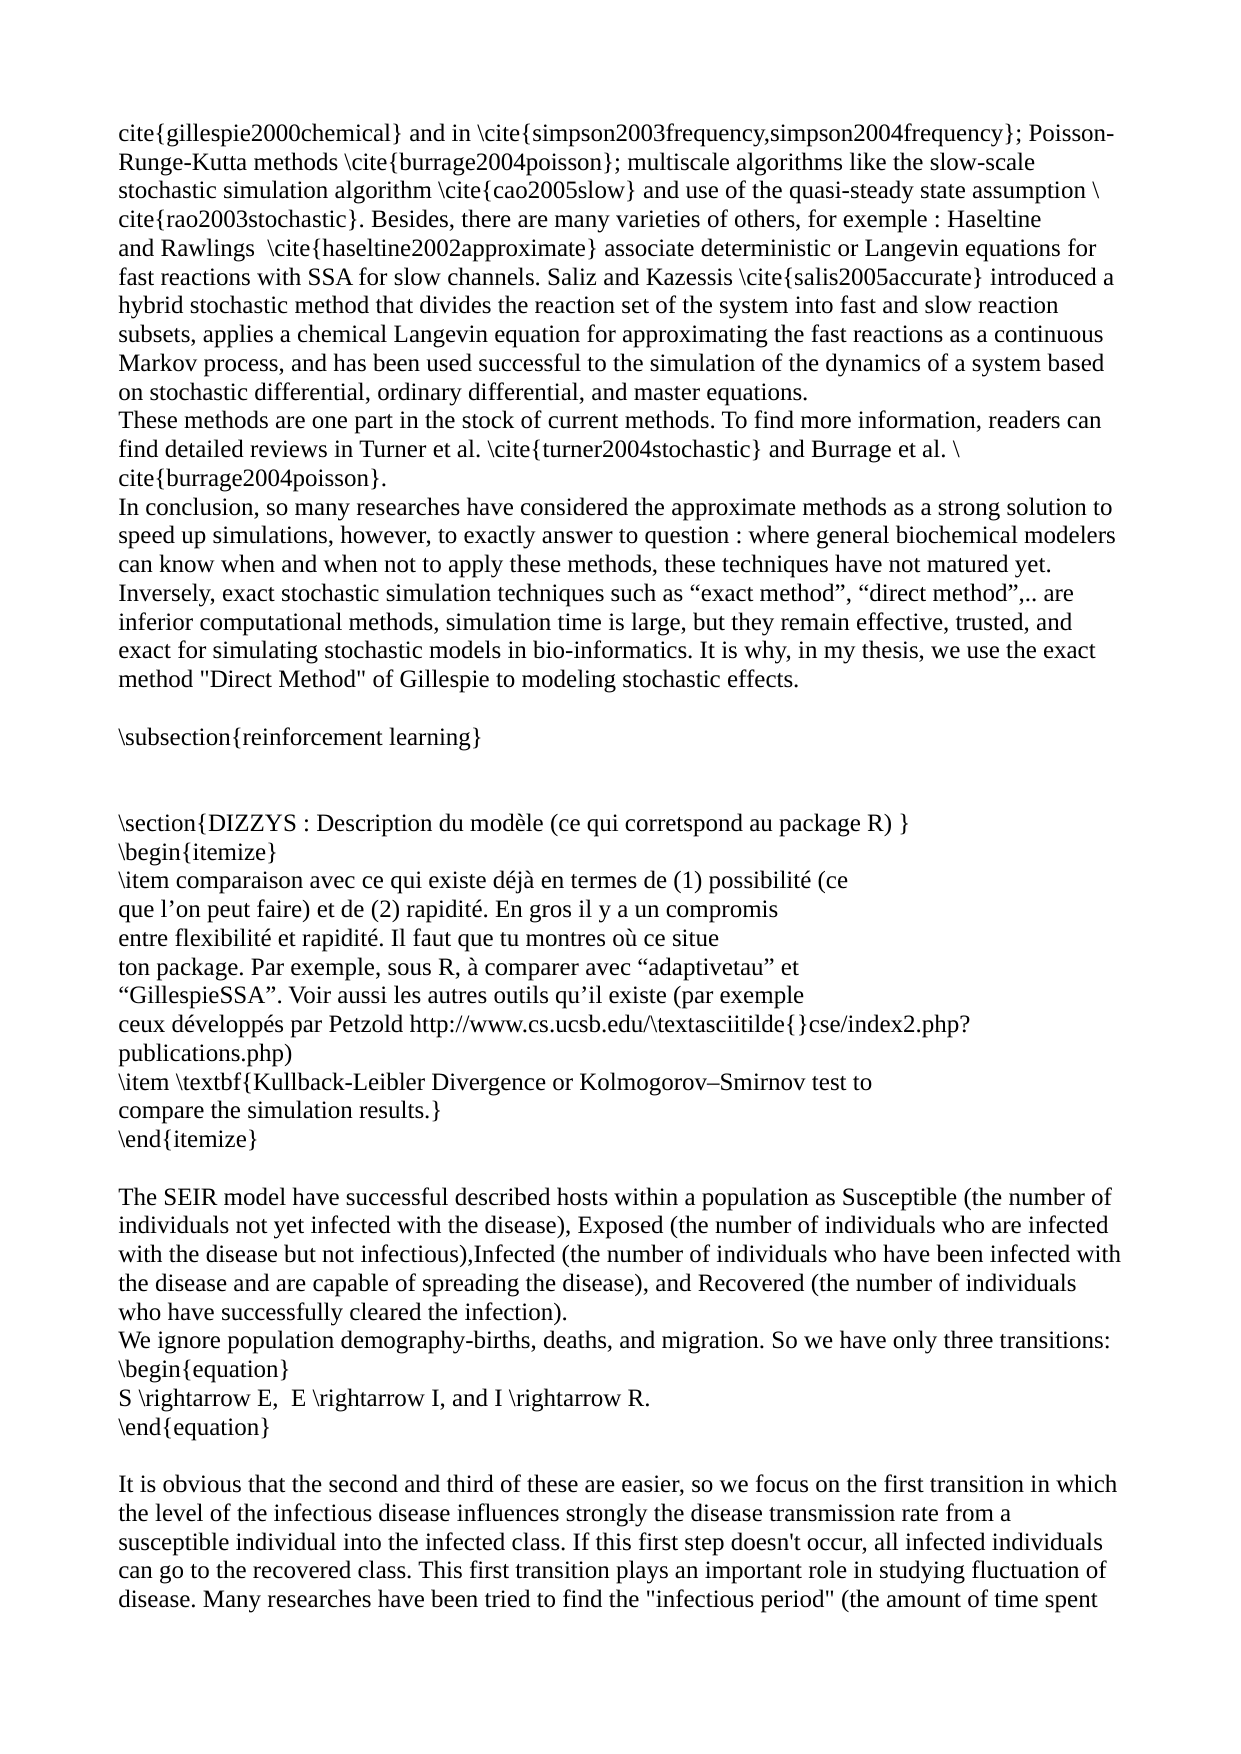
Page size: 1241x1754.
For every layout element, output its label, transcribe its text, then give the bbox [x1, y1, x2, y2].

text These methods are one part in the stock of current methods. To find more information, readers can find detailed reviews in Turner et al. \cite{turner2004stochastic} and Burrage et al. \cite{burrage2004poisson}. [118, 406, 1122, 492]
text It is obvious that the second and third of these are easier, so we focus on the first transition in which the level of the infectious disease influences strongly the disease transmission rate from a susceptible individual into the infected class. If this first step doesn't occur, all infected individuals can go to the recovered class. This first transition plays an important role in studying fluctuation of disease. Many researches have been tried to find the "infectious period" (the amount of time spent [118, 1469, 1122, 1613]
text compare the simulation results.} [118, 1096, 1122, 1124]
text S \rightarrow E, E \rightarrow I, and I \rightarrow R. [118, 1383, 1122, 1412]
text \begin{itemize} [118, 837, 1122, 866]
text cite{gillespie2000chemical} and in \cite{simpson2003frequency,simpson2004frequency}; Poisson-Runge-Kutta methods \cite{burrage2004poisson}; multiscale algorithms like the slow-scale stochastic simulation algorithm \cite{cao2005slow} and use of the quasi-steady state assumption \cite{rao2003stochastic}. Besides, there are many varieties of others, for exemple : Haseltine [118, 118, 1122, 233]
text \item \textbf{Kullback-Leibler Divergence or Kolmogorov–Smirnov test to [118, 1067, 1122, 1096]
text \item comparaison avec ce qui existe déjà en termes de (1) possibilité (ce [118, 866, 1122, 894]
text In conclusion, so many researches have considered the approximate methods as a strong solution to speed up simulations, however, to exactly answer to question : where general biochemical modelers can know when and when not to apply these methods, these techniques have not matured yet. Inversely, exact stochastic simulation techniques such as “exact method”, “direct method”,.. are inferior computational methods, simulation time is large, but they remain effective, trusted, and exact for simulating stochastic models in bio-informatics. It is why, in my thesis, we use the exact method "Direct Method" of Gillespie to modeling stochastic effects. [118, 492, 1122, 693]
text \begin{equation} [118, 1354, 1122, 1383]
text entre flexibilité et rapidité. Il faut que tu montres où ce situe [118, 923, 1122, 952]
text We ignore population demography-births, deaths, and migration. So we have only three transitions: [118, 1326, 1122, 1354]
text The SEIR model have successful described hosts within a population as Susceptible (the number of individuals not yet infected with the disease), Exposed (the number of individuals who are infected with the disease but not infectious),Infected (the number of individuals who have been infected with the disease and are capable of spreading the disease), and Recovered (the number of individuals who have successfully cleared the infection). [118, 1182, 1122, 1326]
text que l’on peut faire) et de (2) rapidité. En gros il y a un compromis [118, 894, 1122, 923]
text \section{DIZZYS : Description du modèle (ce qui corretspond au package R) } [118, 808, 1122, 837]
text \end{equation} [118, 1412, 1122, 1441]
text ton package. Par exemple, sous R, à comparer avec “adaptivetau” et [118, 952, 1122, 981]
text \end{itemize} [118, 1124, 1122, 1153]
text “GillespieSSA”. Voir aussi les autres outils qu’il existe (par exemple [118, 981, 1122, 1009]
text \subsection{reinforcement learning} [118, 722, 1122, 751]
text ceux développés par Petzold http://www.cs.ucsb.edu/\textasciitilde{}cse/index2.php?publications.php) [118, 1009, 1122, 1067]
text and Rawlings \cite{haseltine2002approximate} associate deterministic or Langevin equations for fast reactions with SSA for slow channels. Saliz and Kazessis \cite{salis2005accurate} introduced a hybrid stochastic method that divides the reaction set of the system into fast and slow reaction subsets, applies a chemical Langevin equation for approximating the fast reactions as a continuous Markov process, and has been used successful to the simulation of the dynamics of a system based on stochastic differential, ordinary differential, and master equations. [118, 233, 1122, 406]
